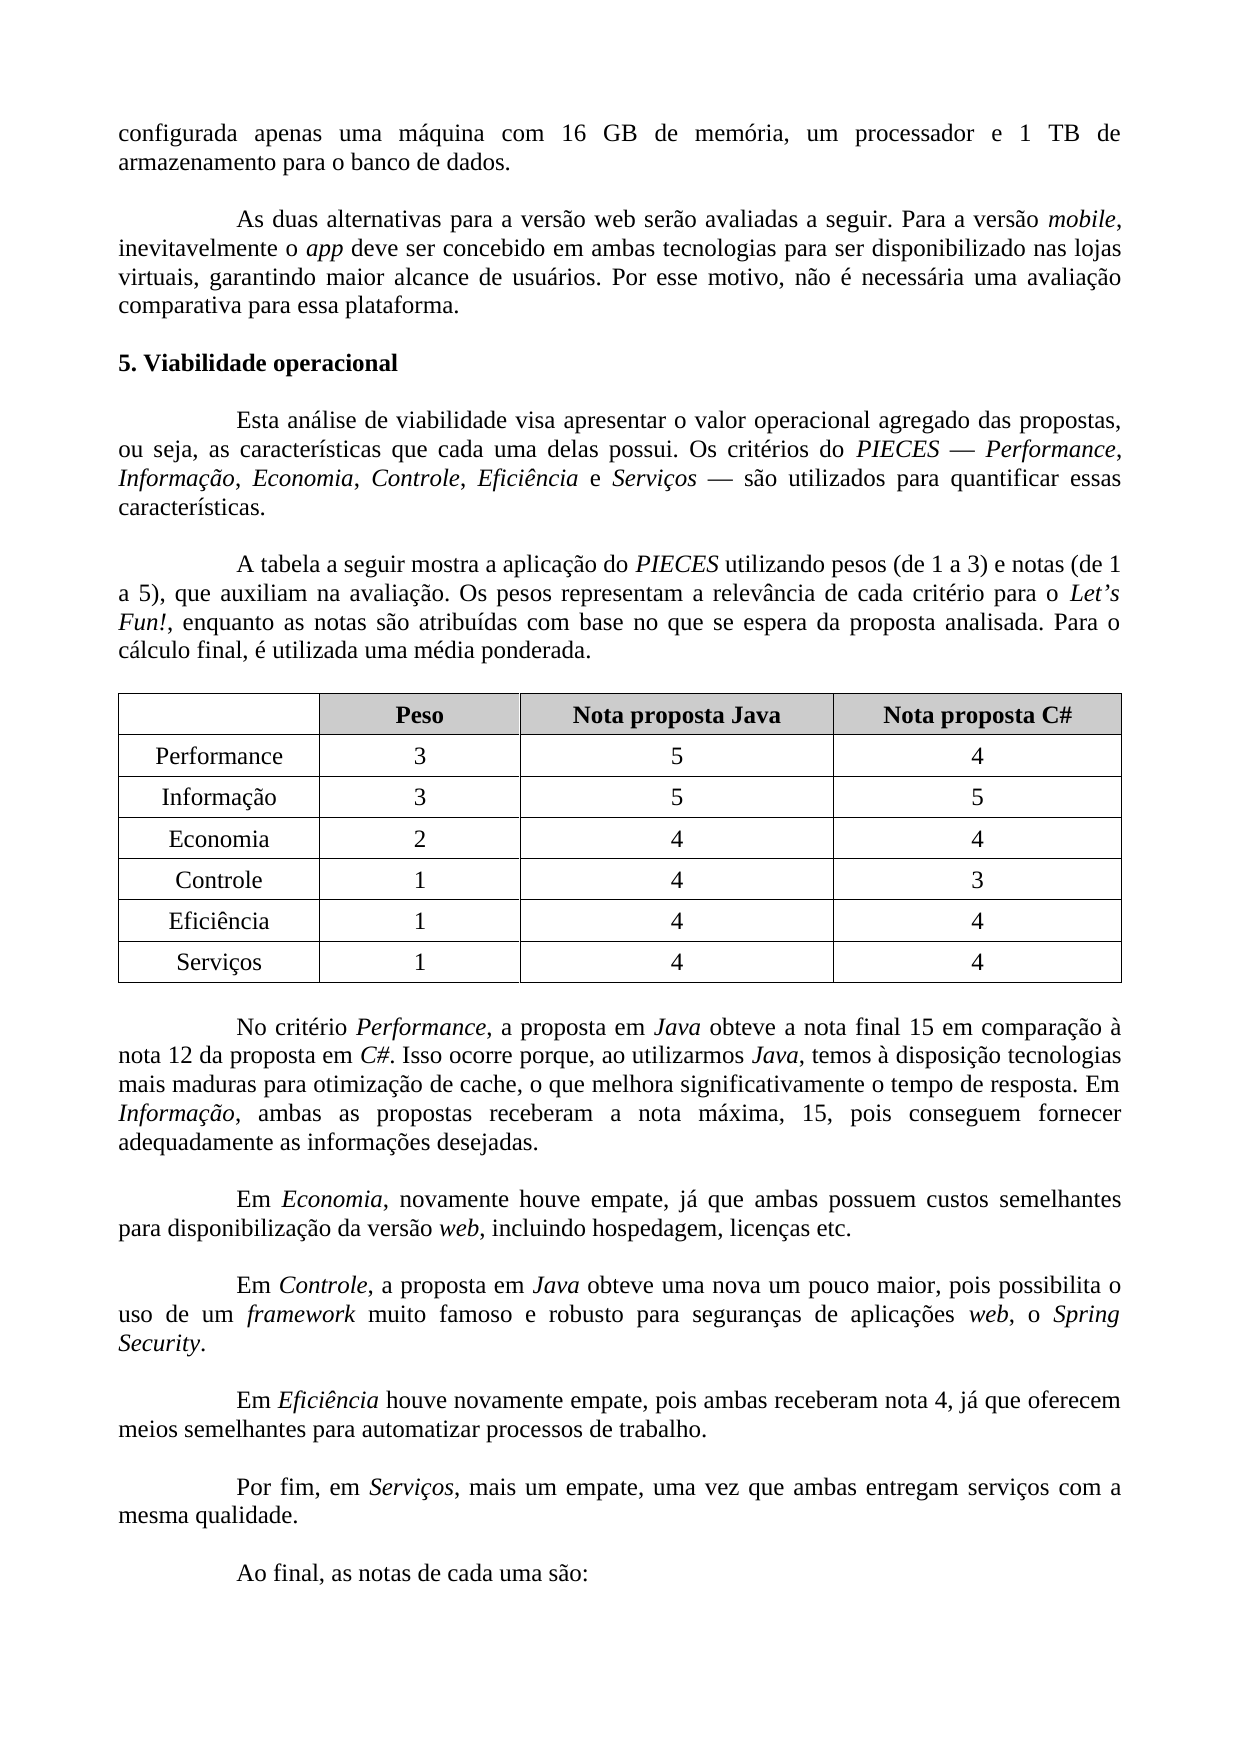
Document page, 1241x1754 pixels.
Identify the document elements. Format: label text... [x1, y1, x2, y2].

table_cell 4 [521, 942, 833, 982]
table_cell Performance [119, 735, 319, 776]
text Em Controle, a proposta em Java obteve uma nova um pouco maior, pois possibilita o uso de um framework muito famoso e robusto para seguranças de aplicações web, o Spring Security. [118, 1270, 1122, 1357]
text Em Economia, novamente houve empate, já que ambas possuem custos semelhantes para disponibilização da versão web, incluindo hospedagem, licenças etc. [118, 1184, 1122, 1242]
text As duas alternativas para a versão web serão avaliadas a seguir. Para a versão mobile, inevitavelmente o app deve ser concebido em ambas tecnologias para ser disponibilizado nas lojas virtuais, garantindo maior alcance de usuários. Por esse motivo, não é necessária uma avaliação comparativa para essa plataforma. [118, 204, 1122, 319]
table_cell Informação [119, 777, 319, 817]
table_cell 4 [521, 818, 833, 858]
table_cell Eficiência [119, 900, 319, 941]
table_cell 1 [320, 942, 519, 982]
table_cell Serviços [119, 942, 319, 982]
text Ao final, as notas de cada uma são: [118, 1558, 1122, 1587]
text Em Eficiência houve novamente empate, pois ambas receberam nota 4, já que oferecem meios semelhantes para automatizar processos de trabalho. [118, 1385, 1122, 1443]
table_cell 4 [834, 818, 1121, 858]
table_cell 1 [320, 859, 519, 899]
table_cell 5 [834, 777, 1121, 817]
text No critério Performance, a proposta em Java obteve a nota final 15 em comparação à nota 12 da proposta em C#. Isso ocorre porque, ao utilizarmos Java, temos à disposição tecnologias mais maduras para otimização de cache, o que melhora significativamente o tempo de resposta. Em Informação, ambas as propostas receberam a nota máxima, 15, pois conseguem fornecer adequadamente as informações desejadas. [118, 1012, 1122, 1155]
table_cell 3 [320, 735, 519, 776]
table_cell 3 [320, 777, 519, 817]
table_header [119, 694, 319, 734]
table_cell Economia [119, 818, 319, 858]
table_cell 4 [521, 859, 833, 899]
table_cell 4 [834, 942, 1121, 982]
table_header Nota proposta Java [521, 694, 833, 734]
table_cell 4 [521, 900, 833, 941]
text configurada apenas uma máquina com 16 GB de memória, um processador e 1 TB de armazenamento para o banco de dados. [118, 118, 1122, 176]
table_cell 2 [320, 818, 519, 858]
table_cell 4 [834, 900, 1121, 941]
table_header Nota proposta C# [834, 694, 1121, 734]
text Esta análise de viabilidade visa apresentar o valor operacional agregado das propostas, ou seja, as características que cada uma delas possui. Os critérios do PIECES — Performance, Informação, Economia, Controle, Eficiência e Serviços — são utilizados para quantificar essas características. [118, 406, 1122, 521]
table_cell 3 [834, 859, 1121, 899]
table_header Peso [320, 694, 519, 734]
text 5. Viabilidade operacional [118, 348, 1122, 377]
table_cell Controle [119, 859, 319, 899]
text Por fim, em Serviços, mais um empate, uma vez que ambas entregam serviços com a mesma qualidade. [118, 1472, 1122, 1529]
table_cell 1 [320, 900, 519, 941]
table_cell 4 [834, 735, 1121, 776]
table_cell 5 [521, 777, 833, 817]
table_cell 5 [521, 735, 833, 776]
text A tabela a seguir mostra a aplicação do PIECES utilizando pesos (de 1 a 3) e notas (de 1 a 5), que auxiliam na avaliação. Os pesos representam a relevância de cada critério para o Let’s Fun!, enquanto as notas são atribuídas com base no que se espera da proposta analisada. Para o cálculo final, é utilizada uma média ponderada. [118, 549, 1122, 664]
